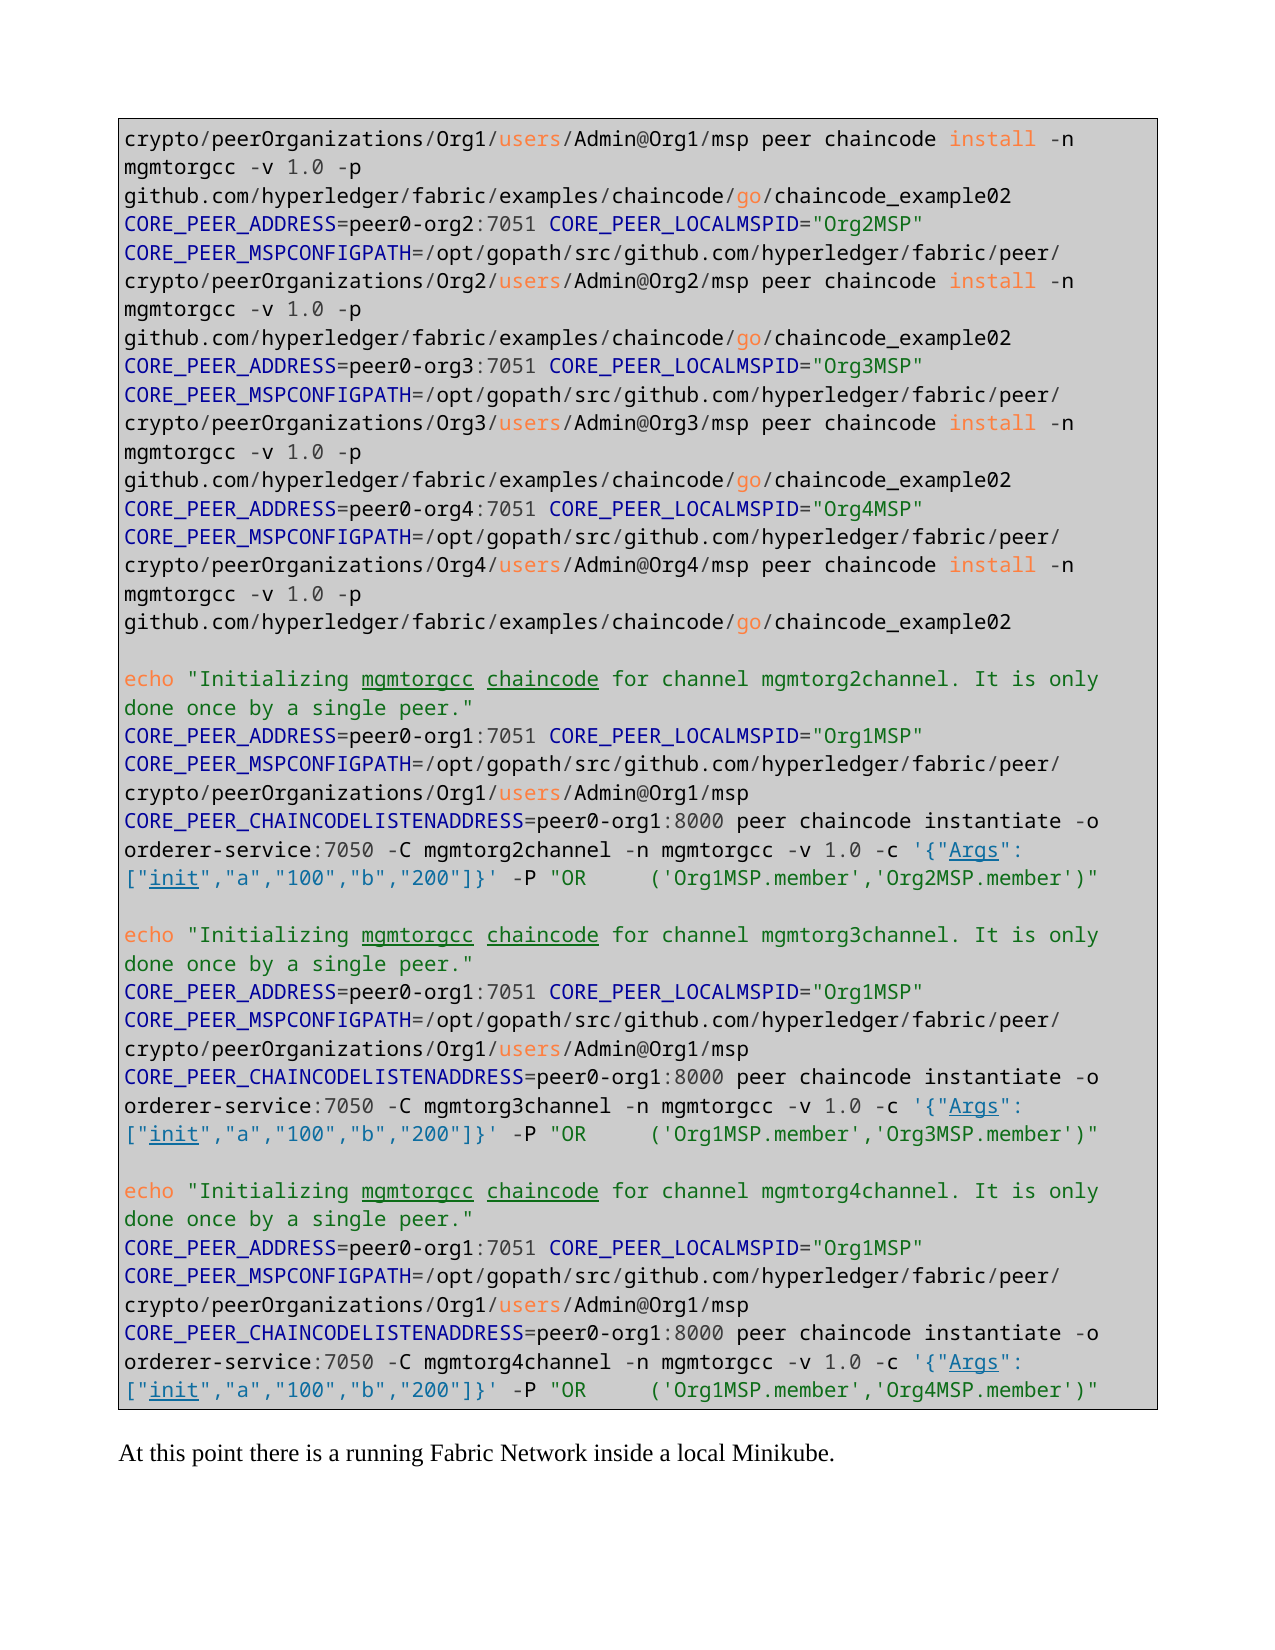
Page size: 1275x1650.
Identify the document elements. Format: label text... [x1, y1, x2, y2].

text At this point there is a running Fabric Network inside a local Minikube. [118, 1438, 1157, 1467]
table_header crypto/peerOrganizations/Org1/users/Admin@Org1/msp peer chaincode install -n mgmtorgcc -v 1.0 -p github.com/hyperledger/fabric/examples/chaincode/go/chaincode_example02 CORE_PEER_ADDRESS=peer0-org2:7051 CORE_PEER_LOCALMSPID="Org2MSP" CORE_PEER_MSPCONFIGPATH=/opt/gopath/src/github.com/hyperledger/fabric/peer/crypto/peerOrganizations/Org2/users/Admin@Org2/msp peer chaincode install -n mgmtorgcc -v 1.0 -p github.com/hyperledger/fabric/examples/chaincode/go/chaincode_example02 CORE_PEER_ADDRESS=peer0-org3:7051 CORE_PEER_LOCALMSPID="Org3MSP" CORE_PEER_MSPCONFIGPATH=/opt/gopath/src/github.com/hyperledger/fabric/peer/crypto/peerOrganizations/Org3/users/Admin@Org3/msp peer chaincode install -n mgmtorgcc -v 1.0 -p github.com/hyperledger/fabric/examples/chaincode/go/chaincode_example02 CORE_PEER_ADDRESS=peer0-org4:7051 CORE_PEER_LOCALMSPID="Org4MSP" CORE_PEER_MSPCONFIGPATH=/opt/gopath/src/github.com/hyperledger/fabric/peer/crypto/peerOrganizations/Org4/users/Admin@Org4/msp peer chaincode install -n mgmtorgcc -v 1.0 -p github.com/hyperledger/fabric/examples/chaincode/go/chaincode_example02 echo "Initializing mgmtorgcc chaincode for channel mgmtorg2channel. It is only done once by a single peer." CORE_PEER_ADDRESS=peer0-org1:7051 CORE_PEER_LOCALMSPID="Org1MSP" CORE_PEER_MSPCONFIGPATH=/opt/gopath/src/github.com/hyperledger/fabric/peer/crypto/peerOrganizations/Org1/users/Admin@Org1/msp CORE_PEER_CHAINCODELISTENADDRESS=peer0-org1:8000 peer chaincode instantiate -o orderer-service:7050 -C mgmtorg2channel -n mgmtorgcc -v 1.0 -c '{"Args":["init","a","100","b","200"]}' -P "OR ('Org1MSP.member','Org2MSP.member')" echo "Initializing mgmtorgcc chaincode for channel mgmtorg3channel. It is only done once by a single peer." CORE_PEER_ADDRESS=peer0-org1:7051 CORE_PEER_LOCALMSPID="Org1MSP" CORE_PEER_MSPCONFIGPATH=/opt/gopath/src/github.com/hyperledger/fabric/peer/crypto/peerOrganizations/Org1/users/Admin@Org1/msp CORE_PEER_CHAINCODELISTENADDRESS=peer0-org1:8000 peer chaincode instantiate -o orderer-service:7050 -C mgmtorg3channel -n mgmtorgcc -v 1.0 -c '{"Args":["init","a","100","b","200"]}' -P "OR ('Org1MSP.member','Org3MSP.member')" echo "Initializing mgmtorgcc chaincode for channel mgmtorg4channel. It is only done once by a single peer." CORE_PEER_ADDRESS=peer0-org1:7051 CORE_PEER_LOCALMSPID="Org1MSP" CORE_PEER_MSPCONFIGPATH=/opt/gopath/src/github.com/hyperledger/fabric/peer/crypto/peerOrganizations/Org1/users/Admin@Org1/msp CORE_PEER_CHAINCODELISTENADDRESS=peer0-org1:8000 peer chaincode instantiate -o orderer-service:7050 -C mgmtorg4channel -n mgmtorgcc -v 1.0 -c '{"Args":["init","a","100","b","200"]}' -P "OR ('Org1MSP.member','Org4MSP.member')" [119, 119, 1157, 1409]
